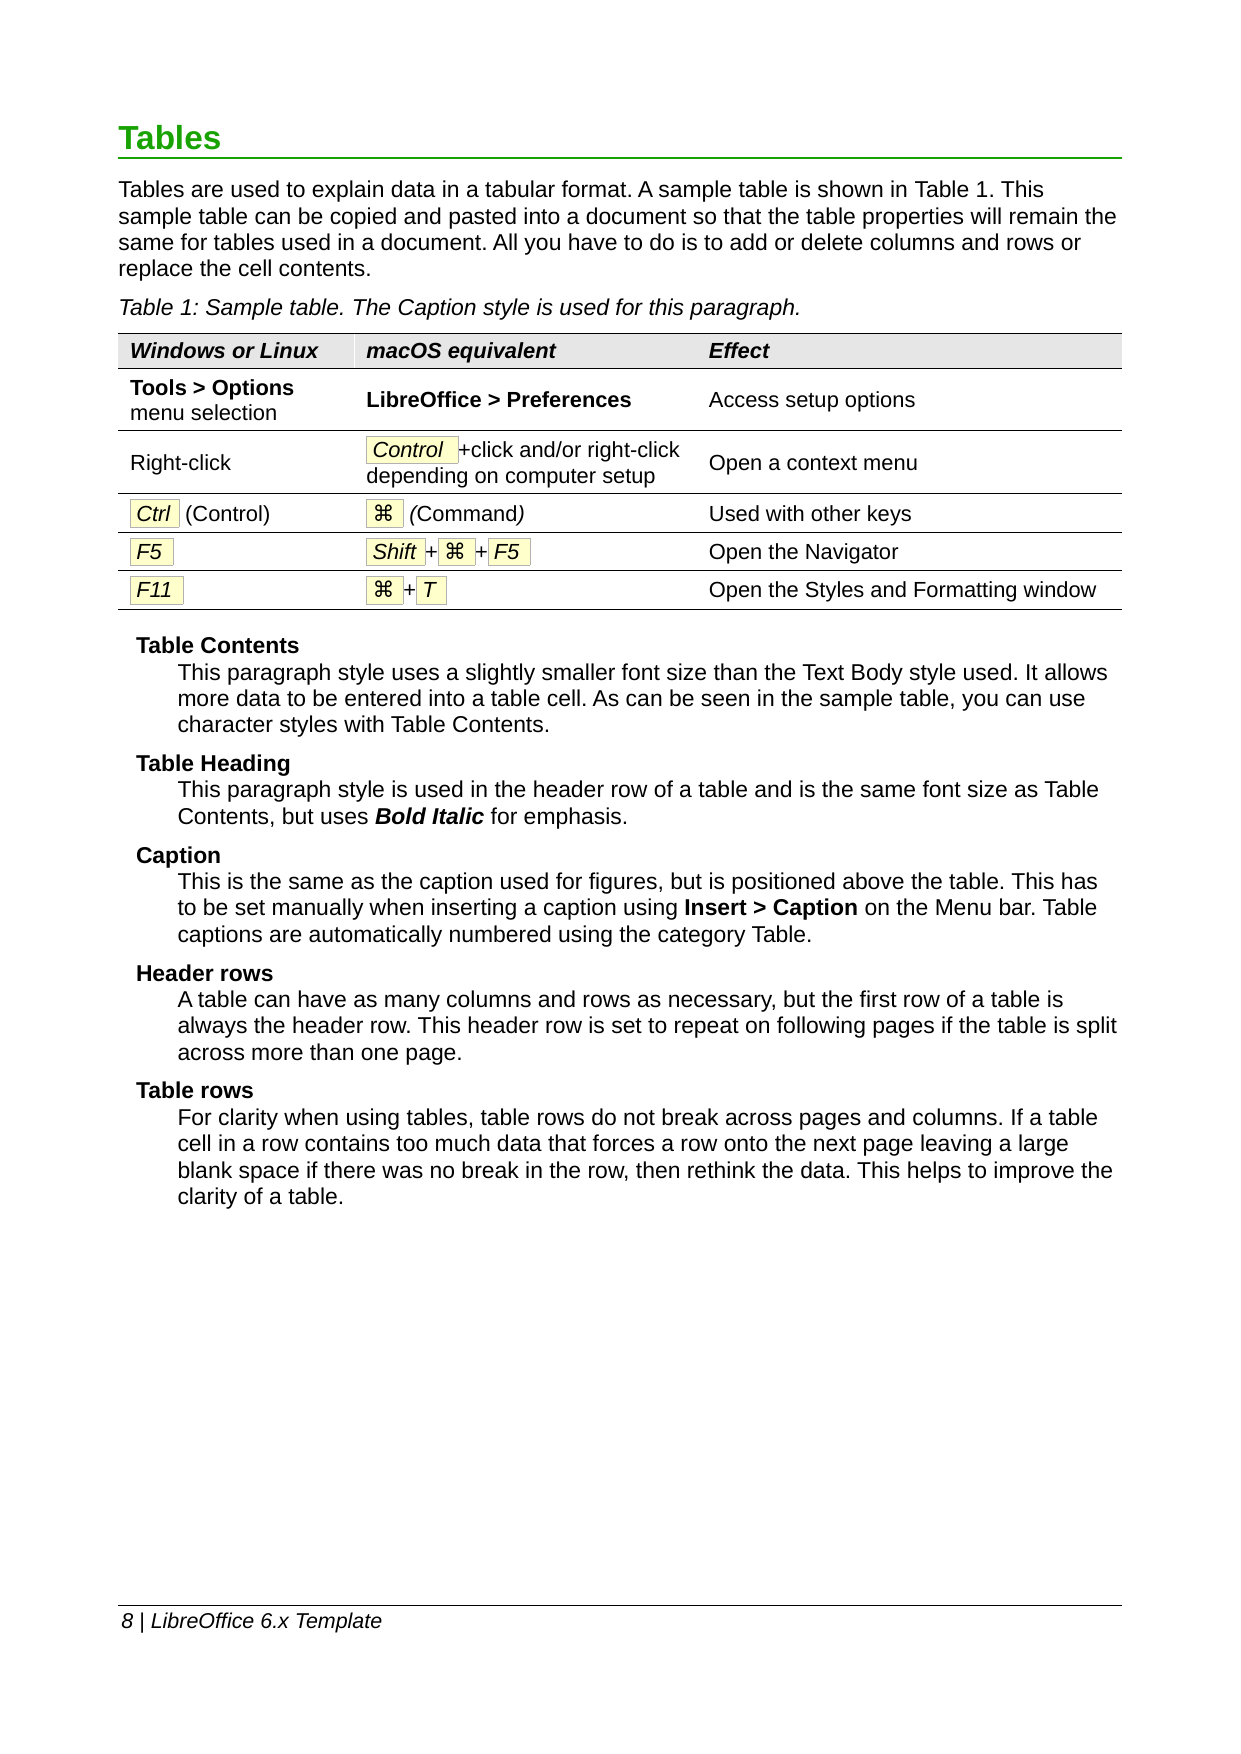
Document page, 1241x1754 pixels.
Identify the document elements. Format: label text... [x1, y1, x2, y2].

text Table rows [136, 1077, 1122, 1104]
text Table Heading [136, 750, 1122, 776]
table_cell F11 [118, 571, 354, 608]
table_cell Right-click [118, 431, 354, 493]
text A table can have as many columns and rows as necessary, but the first row of a table is always the header row. This header row is set to repeat on following pages if the table is split across more than one page. [177, 986, 1122, 1065]
table_cell Shift+⌘+F5 [355, 533, 697, 570]
text Header rows [136, 959, 1122, 986]
text This paragraph style uses a slightly smaller font size than the Text Body style used. It allows more data to be entered into a table cell. As can be seen in the sample table, you can use character styles with Table Contents. [177, 658, 1122, 738]
table_cell ⌘+T [355, 571, 697, 608]
table_cell Access setup options [697, 369, 1122, 429]
text For clarity when using tables, table rows do not break across pages and columns. If a table cell in a row contains too much data that forces a row onto the next page leaving a large blank space if there was no break in the row, then rethink the data. This helps to improve the clarity of a table. [177, 1104, 1122, 1209]
table_cell Open a context menu [697, 431, 1122, 493]
table_cell Ctrl (Control) [118, 494, 354, 532]
table_cell Open the Navigator [697, 533, 1122, 570]
text Caption [136, 842, 1122, 868]
text Tables are used to explain data in a tabular format. A sample table is shown in Table 1. This sample table can be copied and pasted into a document so that the table properties will remain the same for tables used in a document. All you have to do is to add or delete columns and rows or replace the cell contents. [118, 176, 1122, 282]
text This paragraph style is used in the header row of a table and is the same font size as Table Contents, but uses Bold Italic for emphasis. [177, 776, 1122, 829]
table_cell F5 [118, 533, 354, 570]
table_cell Open the Styles and Formatting window [697, 571, 1122, 608]
table_cell Tools > Options menu selection [118, 369, 354, 429]
table_header macOS equivalent [355, 334, 697, 368]
text Table 1: Sample table. The Caption style is used for this paragraph. [118, 294, 1122, 321]
table_cell LibreOffice > Preferences [355, 369, 697, 429]
table_cell ⌘ (Command) [355, 494, 697, 532]
table_cell Used with other keys [697, 494, 1122, 532]
text Table Contents [136, 632, 1122, 658]
table_header Effect [697, 334, 1122, 368]
subtitle Tables [118, 118, 1122, 157]
table_header Windows or Linux [118, 334, 354, 368]
text This is the same as the caption used for figures, but is positioned above the table. This has to be set manually when inserting a caption using Insert > Caption on the Menu bar. Table captions are automatically numbered using the category Table. [177, 868, 1122, 947]
table_cell Control +click and/or right-click depending on computer setup [355, 431, 697, 493]
